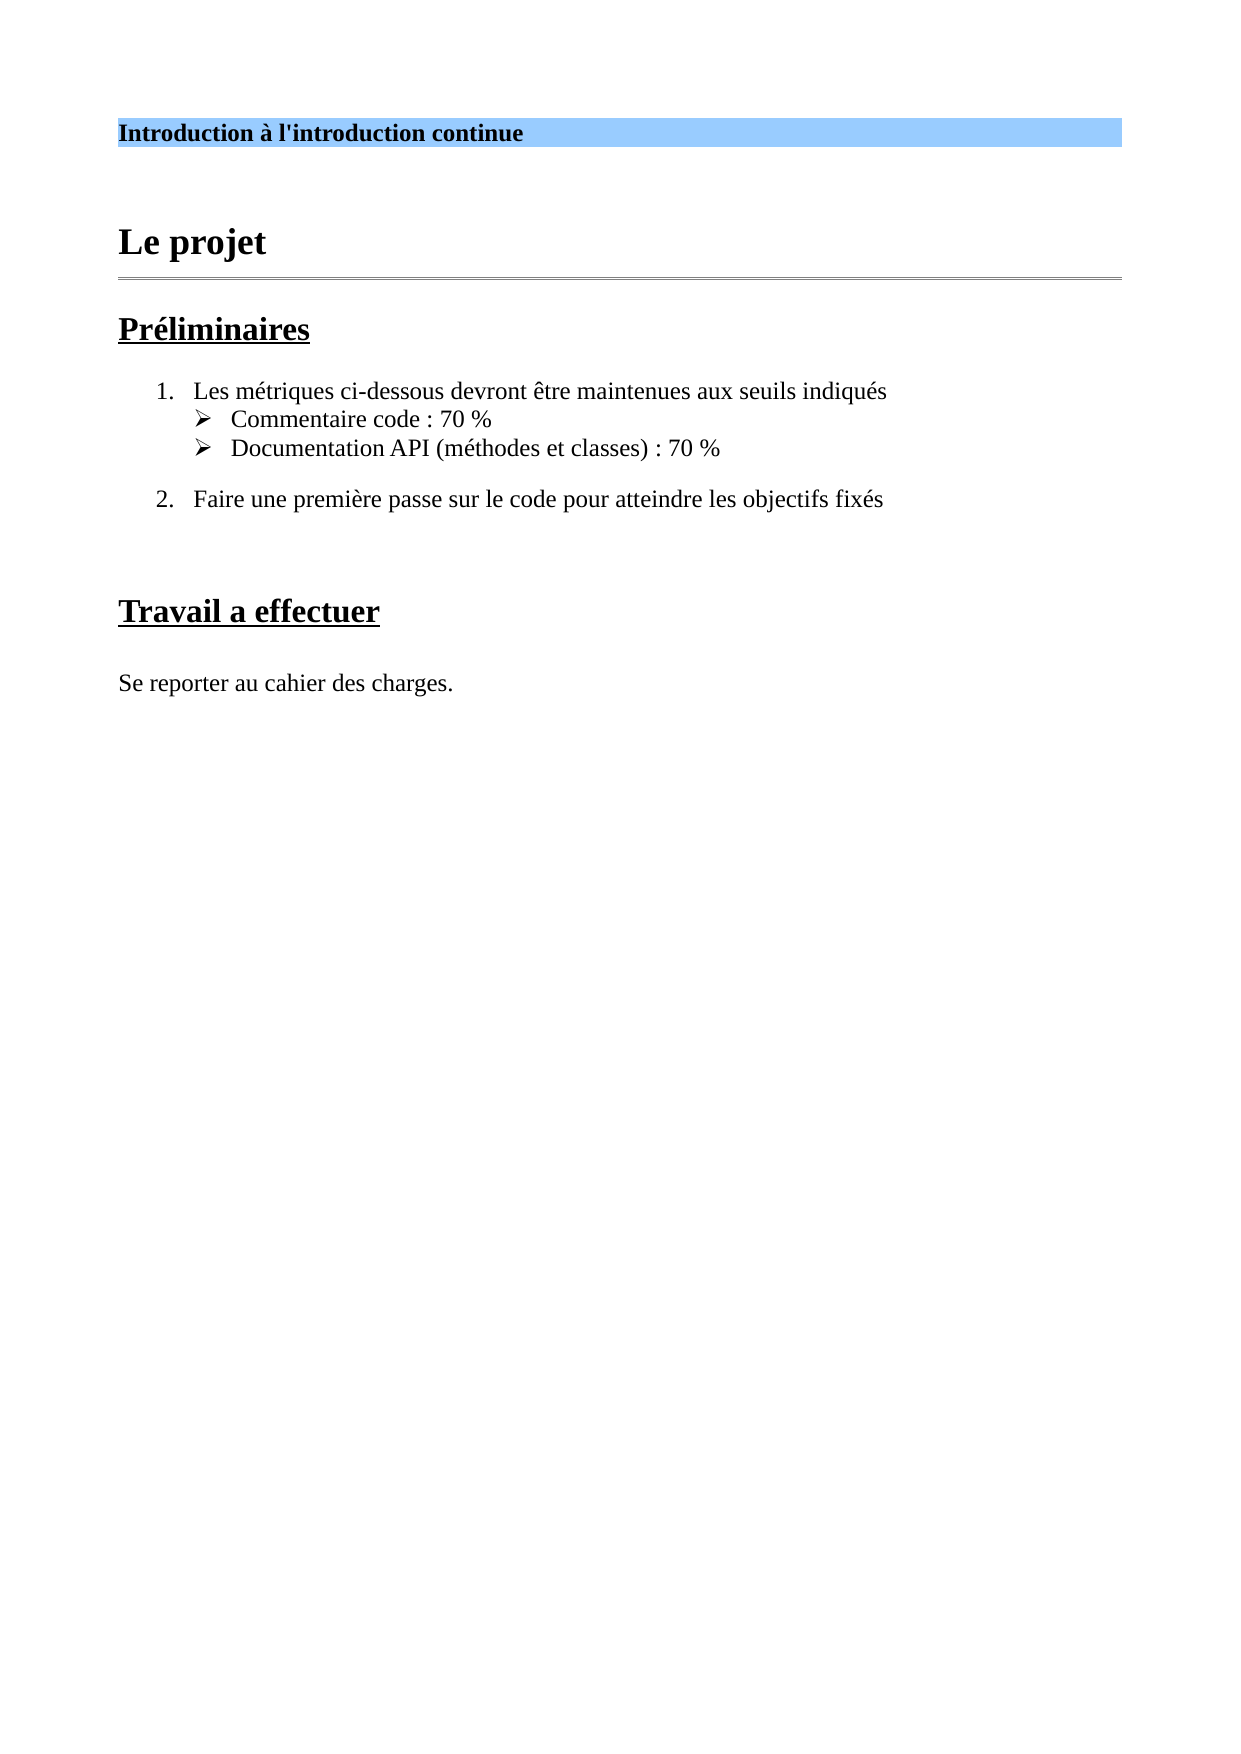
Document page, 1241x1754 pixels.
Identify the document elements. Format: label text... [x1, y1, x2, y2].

list Documentation API (méthodes et classes) : 70 % [193, 433, 1122, 462]
list Les métriques ci-dessous devront être maintenues aux seuils indiqués [156, 376, 1122, 404]
text Le projet [118, 219, 1122, 263]
text Se reporter au cahier des charges. [118, 668, 1122, 697]
text Travail a effectuer [118, 591, 1122, 630]
list Faire une première passe sur le code pour atteindre les objectifs fixés [156, 484, 1122, 512]
text Préliminaires [118, 309, 1122, 347]
list Commentaire code : 70 % [193, 404, 1122, 433]
